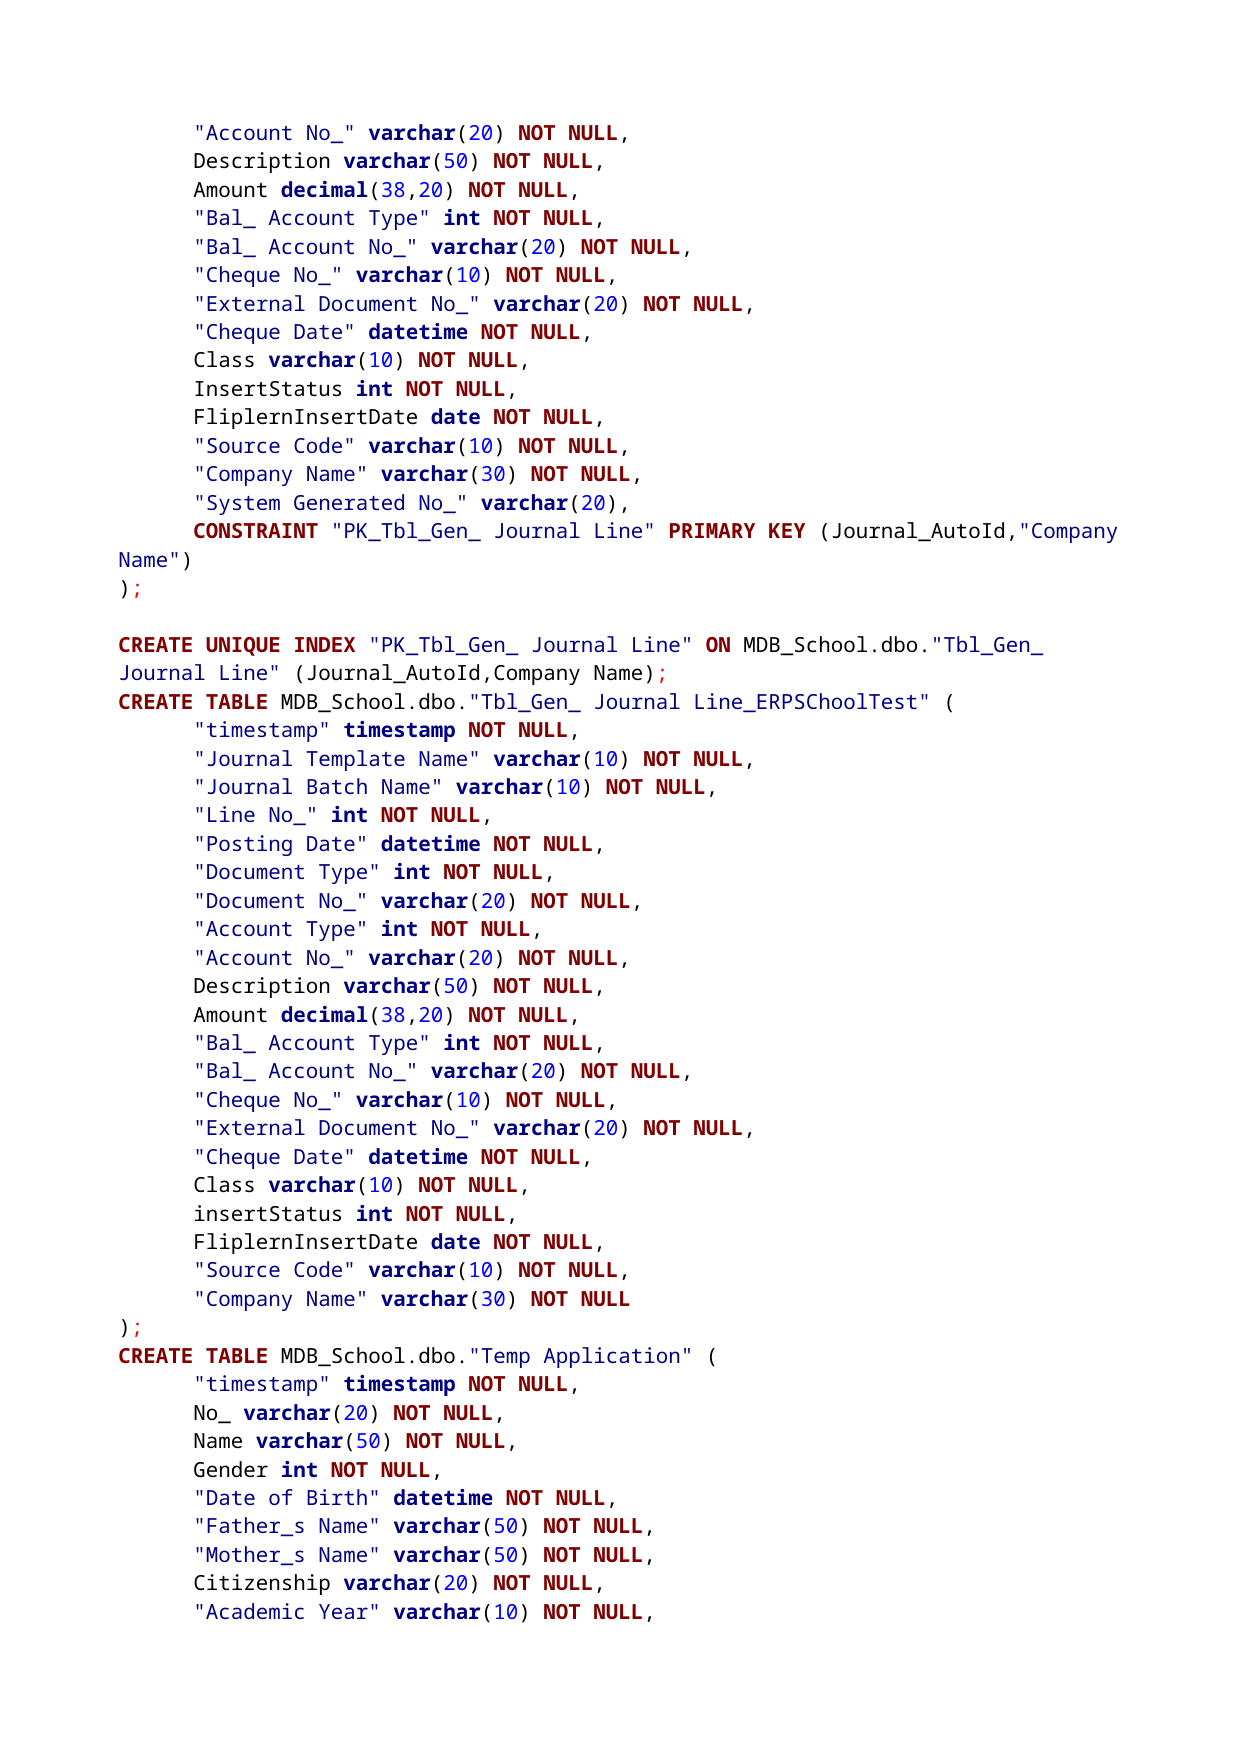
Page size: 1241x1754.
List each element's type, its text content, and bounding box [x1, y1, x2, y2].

text "Bal_ Account Type" int NOT NULL, [118, 1028, 1122, 1057]
text Class varchar(10) NOT NULL, [118, 1170, 1122, 1199]
text CREATE UNIQUE INDEX "PK_Tbl_Gen_ Journal Line" ON MDB_School.dbo."Tbl_Gen_ Journal Line" (Journal_AutoId,Company Name); [118, 630, 1122, 687]
text CREATE TABLE MDB_School.dbo."Tbl_Gen_ Journal Line_ERPSChoolTest" ( [118, 687, 1122, 715]
text "Document Type" int NOT NULL, [118, 857, 1122, 886]
text "Bal_ Account No_" varchar(20) NOT NULL, [118, 232, 1122, 260]
text "Cheque Date" datetime NOT NULL, [118, 1142, 1122, 1170]
text "Journal Batch Name" varchar(10) NOT NULL, [118, 772, 1122, 801]
text "Journal Template Name" varchar(10) NOT NULL, [118, 744, 1122, 772]
text "Cheque Date" datetime NOT NULL, [118, 317, 1122, 346]
text "System Generated No_" varchar(20), [118, 488, 1122, 516]
text Citizenship varchar(20) NOT NULL, [118, 1568, 1122, 1597]
text FliplernInsertDate date NOT NULL, [118, 402, 1122, 431]
text "timestamp" timestamp NOT NULL, [118, 715, 1122, 744]
text "Academic Year" varchar(10) NOT NULL, [118, 1597, 1122, 1625]
text "Posting Date" datetime NOT NULL, [118, 829, 1122, 857]
text No_ varchar(20) NOT NULL, [118, 1398, 1122, 1426]
text "Account No_" varchar(20) NOT NULL, [118, 118, 1122, 147]
text "Bal_ Account Type" int NOT NULL, [118, 203, 1122, 232]
text ); [118, 573, 1122, 602]
text CREATE TABLE MDB_School.dbo."Temp Application" ( [118, 1341, 1122, 1369]
text Amount decimal(38,20) NOT NULL, [118, 1000, 1122, 1028]
text "Source Code" varchar(10) NOT NULL, [118, 1256, 1122, 1284]
text "Line No_" int NOT NULL, [118, 801, 1122, 829]
text Name varchar(50) NOT NULL, [118, 1426, 1122, 1455]
text "Cheque No_" varchar(10) NOT NULL, [118, 260, 1122, 289]
text "External Document No_" varchar(20) NOT NULL, [118, 289, 1122, 317]
text Class varchar(10) NOT NULL, [118, 346, 1122, 374]
text "Mother_s Name" varchar(50) NOT NULL, [118, 1540, 1122, 1568]
text "Father_s Name" varchar(50) NOT NULL, [118, 1512, 1122, 1540]
text "Account Type" int NOT NULL, [118, 914, 1122, 943]
text "External Document No_" varchar(20) NOT NULL, [118, 1113, 1122, 1142]
text insertStatus int NOT NULL, [118, 1199, 1122, 1227]
text Amount decimal(38,20) NOT NULL, [118, 175, 1122, 203]
text "Account No_" varchar(20) NOT NULL, [118, 943, 1122, 971]
text Description varchar(50) NOT NULL, [118, 971, 1122, 1000]
text "Document No_" varchar(20) NOT NULL, [118, 886, 1122, 914]
text "Company Name" varchar(30) NOT NULL, [118, 459, 1122, 488]
text "Bal_ Account No_" varchar(20) NOT NULL, [118, 1057, 1122, 1085]
text Gender int NOT NULL, [118, 1455, 1122, 1483]
text "Date of Birth" datetime NOT NULL, [118, 1483, 1122, 1512]
text "Cheque No_" varchar(10) NOT NULL, [118, 1085, 1122, 1113]
text ); [118, 1312, 1122, 1341]
text FliplernInsertDate date NOT NULL, [118, 1227, 1122, 1256]
text CONSTRAINT "PK_Tbl_Gen_ Journal Line" PRIMARY KEY (Journal_AutoId,"Company Name") [118, 516, 1122, 573]
text Description varchar(50) NOT NULL, [118, 147, 1122, 175]
text InsertStatus int NOT NULL, [118, 374, 1122, 402]
text "Source Code" varchar(10) NOT NULL, [118, 431, 1122, 459]
text "Company Name" varchar(30) NOT NULL [118, 1284, 1122, 1312]
text "timestamp" timestamp NOT NULL, [118, 1369, 1122, 1398]
